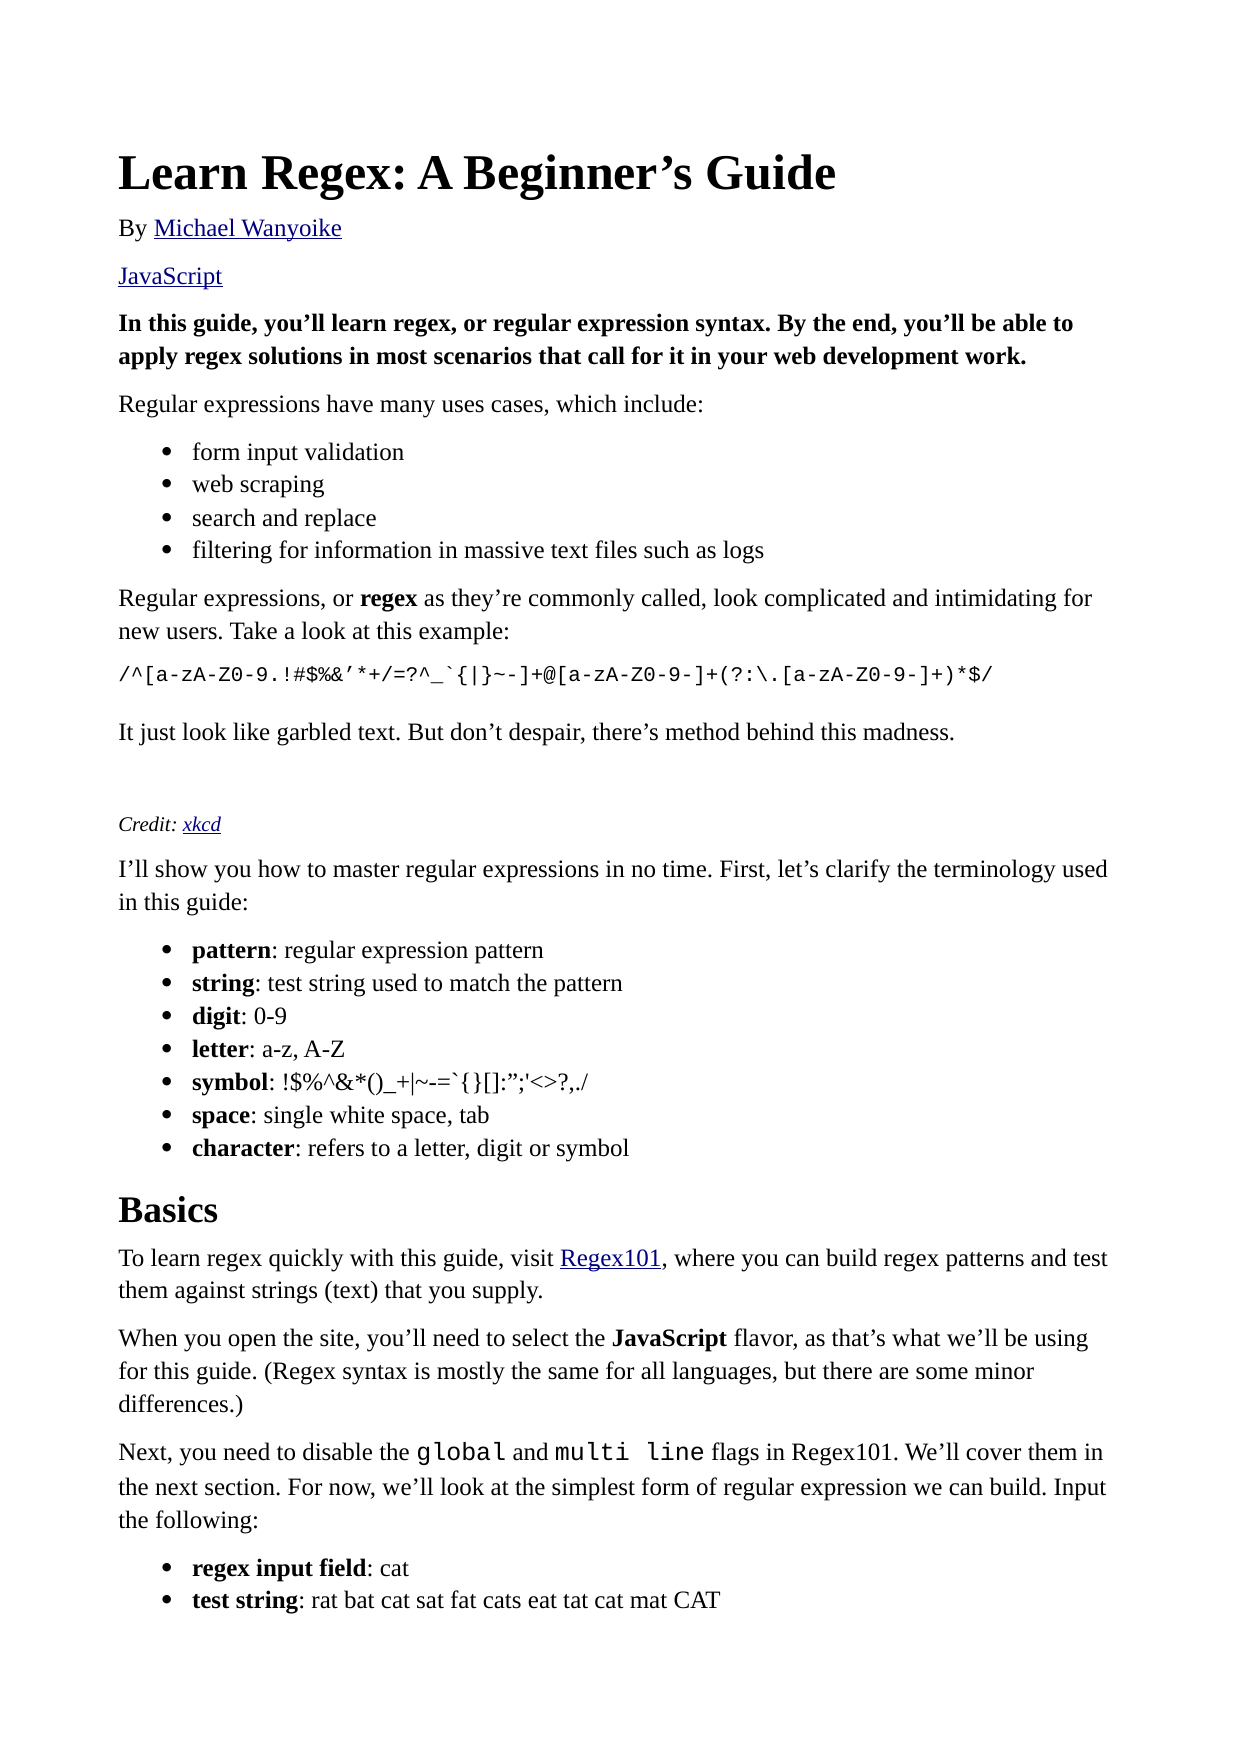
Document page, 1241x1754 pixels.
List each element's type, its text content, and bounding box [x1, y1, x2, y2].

list string: test string used to match the pattern [162, 968, 1122, 997]
text I’ll show you how to master regular expressions in no time. First, let’s clarify the terminology used in this guide: [118, 854, 1122, 916]
subtitle Basics [118, 1187, 1122, 1230]
list letter: a-z, A-Z [162, 1034, 1122, 1063]
text Regular expressions, or regex as they’re commonly called, look complicated and intimidating for new users. Take a look at this example: [118, 583, 1122, 645]
text By Michael Wanyoike [118, 213, 1122, 242]
list test string: rat bat cat sat fat cats eat tat cat mat CAT [162, 1586, 1122, 1614]
list web scraping [162, 469, 1122, 498]
list character: refers to a letter, digit or symbol [162, 1133, 1122, 1162]
text To learn regex quickly with this guide, visit Regex101, where you can build regex patterns and test them against strings (text) that you supply. [118, 1243, 1122, 1304]
text Credit: xkcd [118, 812, 1122, 836]
list pattern: regular expression pattern [162, 935, 1122, 964]
text Next, you need to disable the global and multi line flags in Regex101. We’ll cover them in the next section. For now, we’ll look at the simplest form of regular expression we can build. Input the following: [118, 1437, 1122, 1534]
list form input validation [162, 437, 1122, 465]
list digit: 0-9 [162, 1001, 1122, 1030]
list regex input field: cat [162, 1553, 1122, 1581]
list space: single white space, tab [162, 1100, 1122, 1129]
subtitle Learn Regex: A Beginner’s Guide [118, 143, 1122, 201]
text Regular expressions have many uses cases, which include: [118, 389, 1122, 418]
list search and replace [162, 503, 1122, 531]
text In this guide, you’ll learn regex, or regular expression syntax. By the end, you’ll be able to apply regex solutions in most scenarios that call for it in your web development work. [118, 308, 1122, 370]
list symbol: !$%^&*()_+|~-=`{}[]:”;'<>?,./ [162, 1067, 1122, 1096]
text When you open the site, you’ll need to select the JavaScript flavor, as that’s what we’ll be using for this guide. (Regex syntax is mostly the same for all languages, but there are some minor differences.) [118, 1323, 1122, 1418]
text It just look like garbled text. But don’t despair, there’s method behind this madness. [118, 717, 1122, 746]
text /^[a-zA-Z0-9.!#$%&’*+/=?^_`{|}~-]+@[a-zA-Z0-9-]+(?:\.[a-zA-Z0-9-]+)*$/ [118, 664, 1122, 687]
text JavaScript [118, 261, 1122, 289]
list filtering for information in massive text files such as logs [162, 536, 1122, 564]
